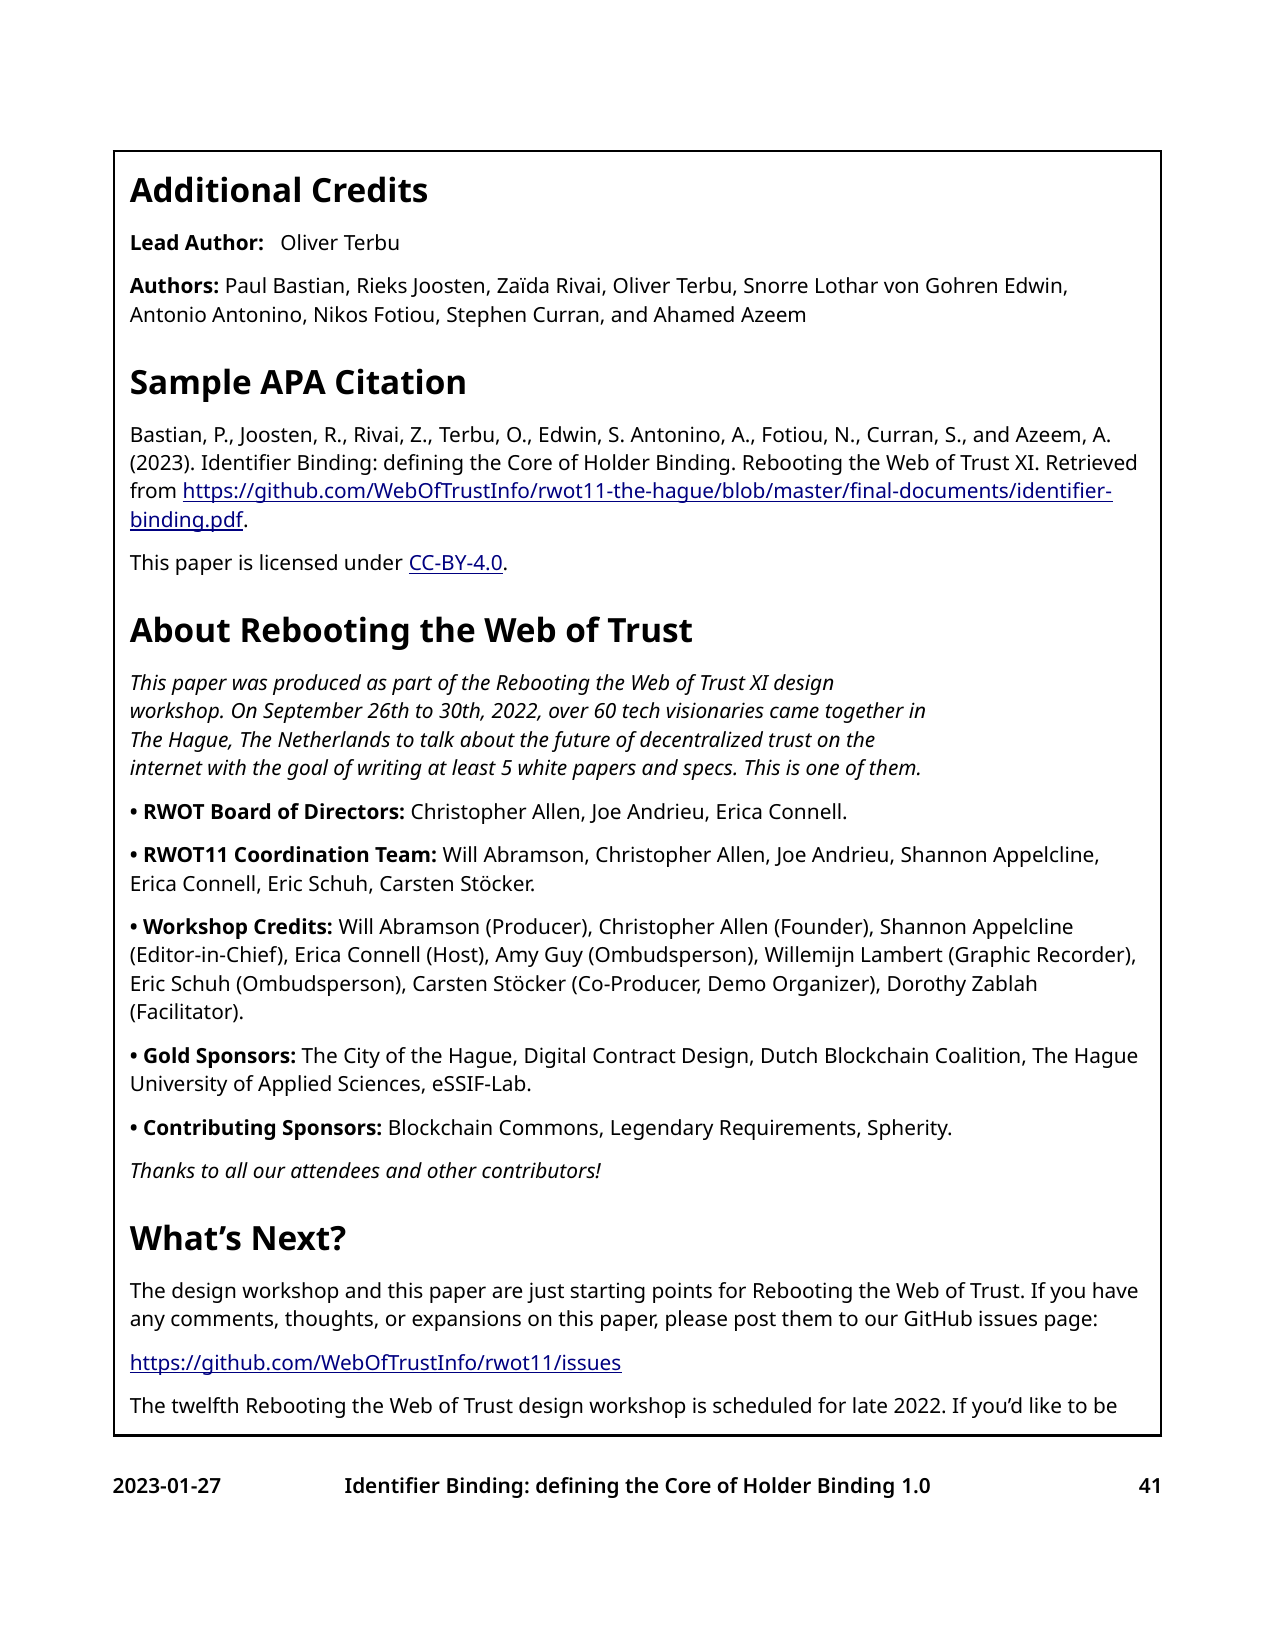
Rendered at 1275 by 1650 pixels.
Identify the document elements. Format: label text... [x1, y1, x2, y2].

text • RWOT11 Coordination Team: Will Abramson, Christopher Allen, Joe Andrieu, Shannon Appelcline, Erica Connell, Eric Schuh, Carsten Stöcker. [115, 823, 1160, 895]
text This paper was produced as part of the Rebooting the Web of Trust XI design workshop. On September 26th to 30th, 2022, over 60 tech visionaries came together in The Hague, The Netherlands to talk about the future of decentralized trust on the internet with the goal of writing at least 5 white papers and specs. This is one of them. [115, 651, 1160, 780]
text https://github.com/WebOfTrustInfo/rwot11/issues [115, 1331, 1160, 1374]
subtitle About Rebooting the Web of Trust [115, 590, 1160, 651]
text Authors: Paul Bastian, Rieks Joosten, Zaïda Rivai, Oliver Terbu, Snorre Lothar von Gohren Edwin, Antonio Antonino, Nikos Fotiou, Stephen Curran, and Ahamed Azeem [115, 254, 1160, 328]
text • Workshop Credits: Will Abramson (Producer), Christopher Allen (Founder), Shannon Appelcline (Editor-in-Chief), Erica Connell (Host), Amy Guy (Ombudsperson), Willemijn Lambert (Graphic Recorder), Eric Schuh (Ombudsperson), Carsten Stöcker (Co-Producer, Demo Organizer), Dorothy Zablah (Facilitator). [115, 895, 1160, 1024]
text • RWOT Board of Directors: Christopher Allen, Joe Andrieu, Erica Connell. [115, 780, 1160, 823]
text Thanks to all our attendees and other contributors! [115, 1139, 1160, 1184]
text This paper is licensed under CC-BY-4.0. [115, 531, 1160, 577]
text Lead Author: Oliver Terbu [115, 211, 1160, 254]
subtitle What’s Next? [115, 1197, 1160, 1259]
text The twelfth Rebooting the Web of Trust design workshop is scheduled for late 2022. If you’d like to be [115, 1374, 1160, 1434]
text The design workshop and this paper are just starting points for Rebooting the Web of Trust. If you have any comments, thoughts, or expansions on this paper, please post them to our GitHub issues page: [115, 1259, 1160, 1331]
text • Contributing Sponsors: Blockchain Commons, Legendary Requirements, Spherity. [115, 1096, 1160, 1139]
text Bastian, P., Joosten, R., Rivai, Z., Terbu, O., Edwin, S. Antonino, A., Fotiou, N., Curran, S., and Azeem, A. (2023). Identifier Binding: defining the Core of Holder Binding. Rebooting the Web of Trust XI. Retrieved from https://github.com/WebOfTrustInfo/rwot11-the-hague/blob/master/final-documents/identifier-binding.pdf. [115, 403, 1160, 531]
text • Gold Sponsors: The City of the Hague, Digital Contract Design, Dutch Blockchain Coalition, The Hague University of Applied Sciences, eSSIF-Lab. [115, 1024, 1160, 1096]
subtitle Sample APA Citation [115, 341, 1160, 403]
subtitle Additional Credits [115, 152, 1160, 211]
